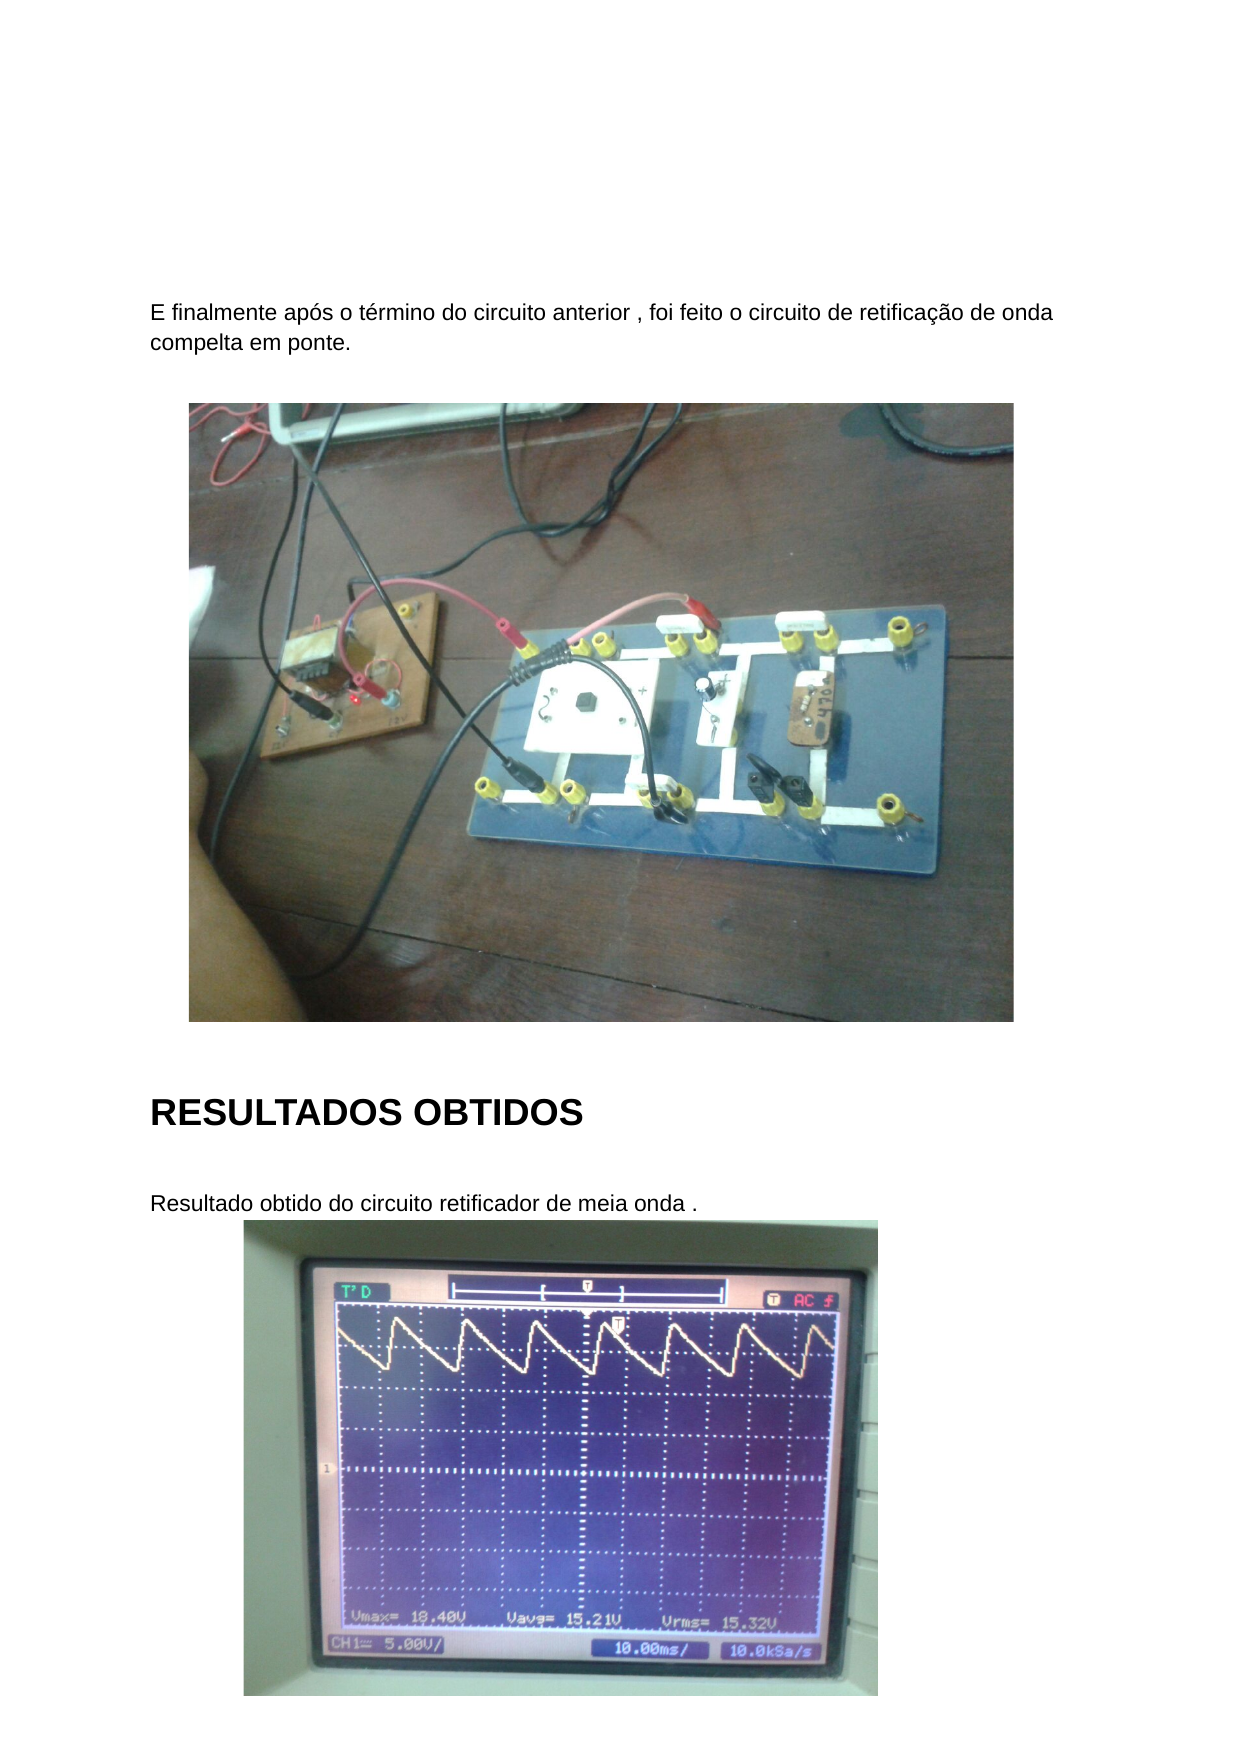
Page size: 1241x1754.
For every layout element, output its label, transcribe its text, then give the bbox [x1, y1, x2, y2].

text Resultado obtido do circuito retificador de meia onda . [150, 1190, 1090, 1216]
text E finalmente após o término do circuito anterior , foi feito o circuito de retificação de onda compelta em ponte. [150, 299, 1090, 442]
picture [243, 1220, 878, 1696]
text RESULTADOS OBTIDOS [150, 1091, 1090, 1134]
picture [188, 403, 1014, 1022]
